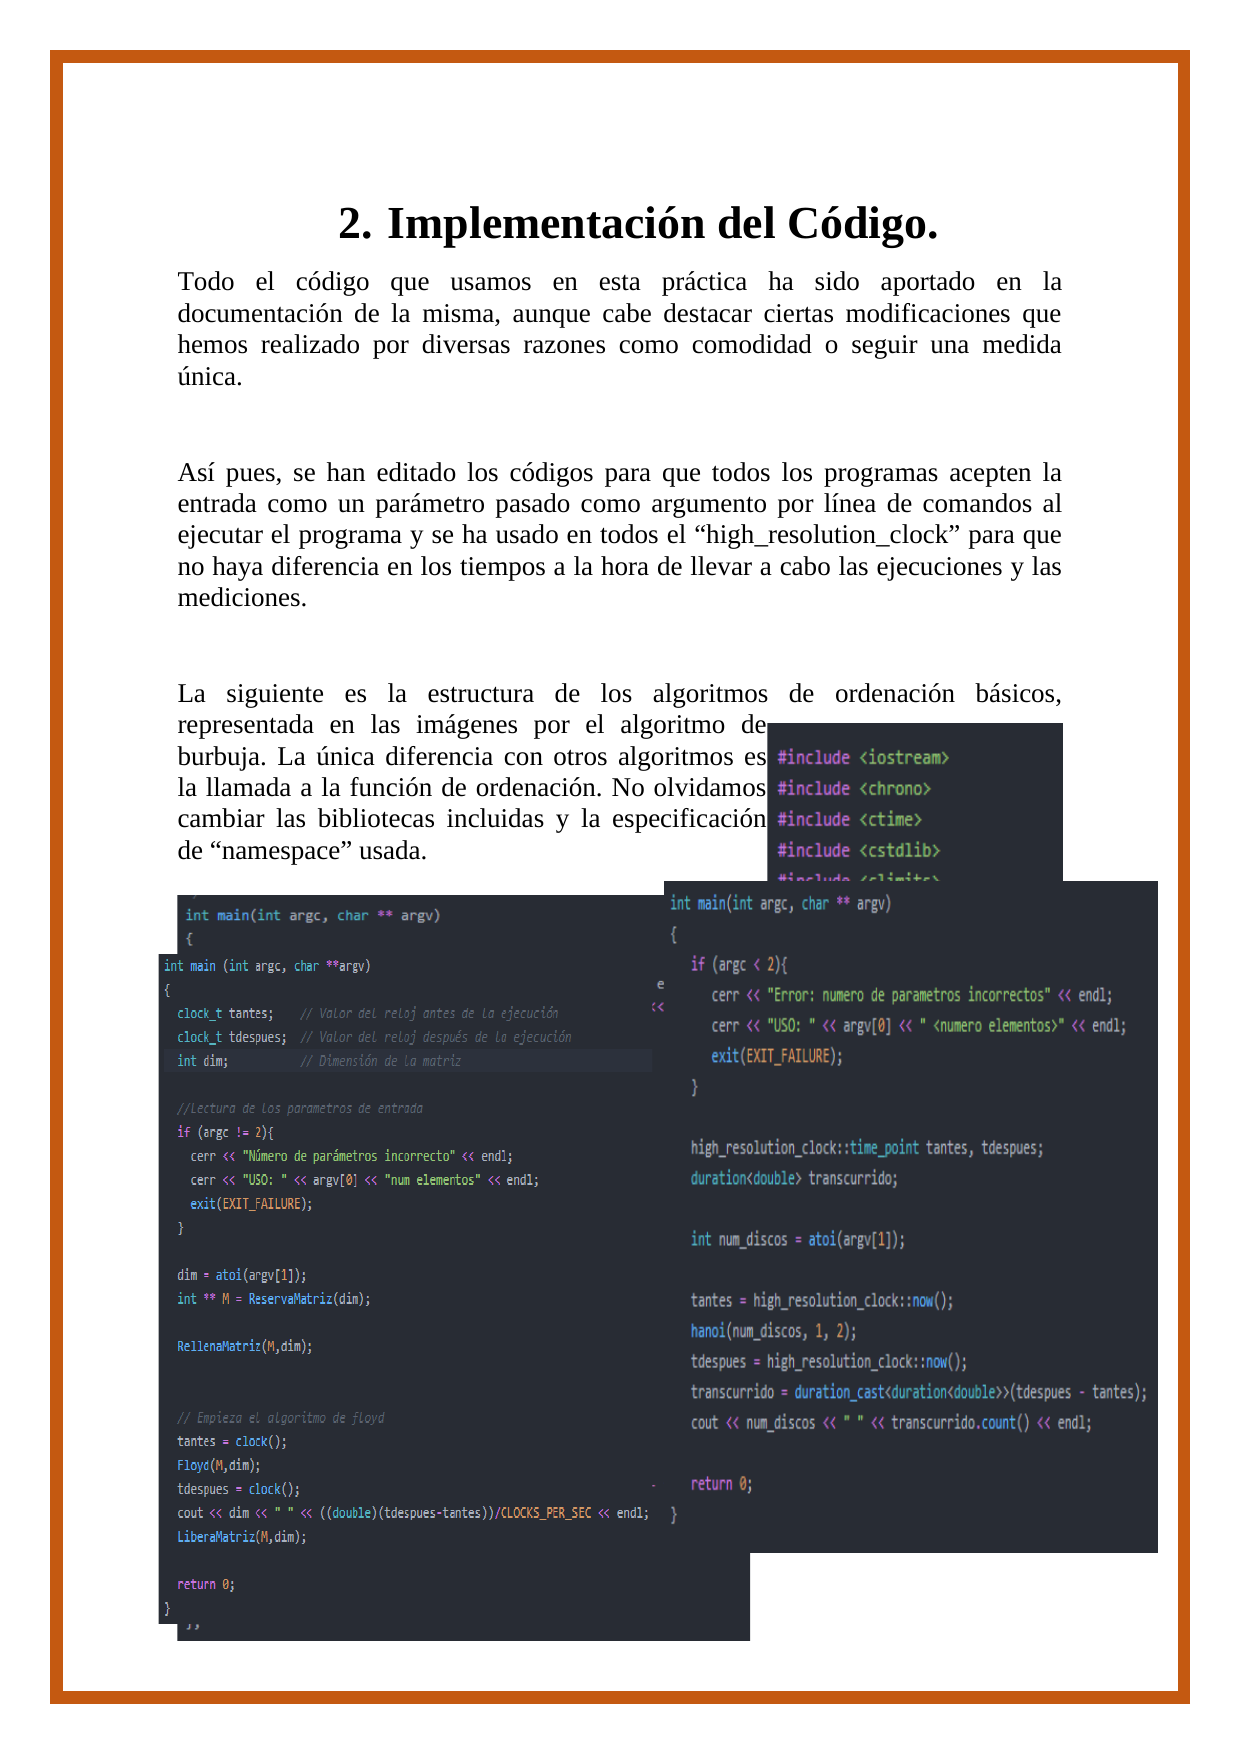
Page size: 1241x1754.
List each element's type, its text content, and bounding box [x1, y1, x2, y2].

text Así pues, se han editado los códigos para que todos los programas acepten la entrada como un parámetro pasado como argumento por línea de comandos al ejecutar el programa y se ha usado en todos el “high_resolution_clock” para que no haya diferencia en los tiempos a la hora de llevar a cabo las ejecuciones y las mediciones. [177, 456, 1063, 612]
list Implementación del Código. [215, 196, 1063, 248]
text La siguiente es la estructura de los algoritmos de ordenación básicos, representada en las imágenes por el algoritmo de burbuja. La única diferencia con otros algoritmos es la llamada a la función de ordenación. No olvidamos cambiar las bibliotecas incluidas y la especificación de “namespace” usada. [177, 677, 1063, 865]
text Todo el código que usamos en esta práctica ha sido aportado en la documentación de la misma, aunque cabe destacar ciertas modificaciones que hemos realizado por diversas razones como comodidad o seguir una medida única. [177, 266, 1063, 391]
